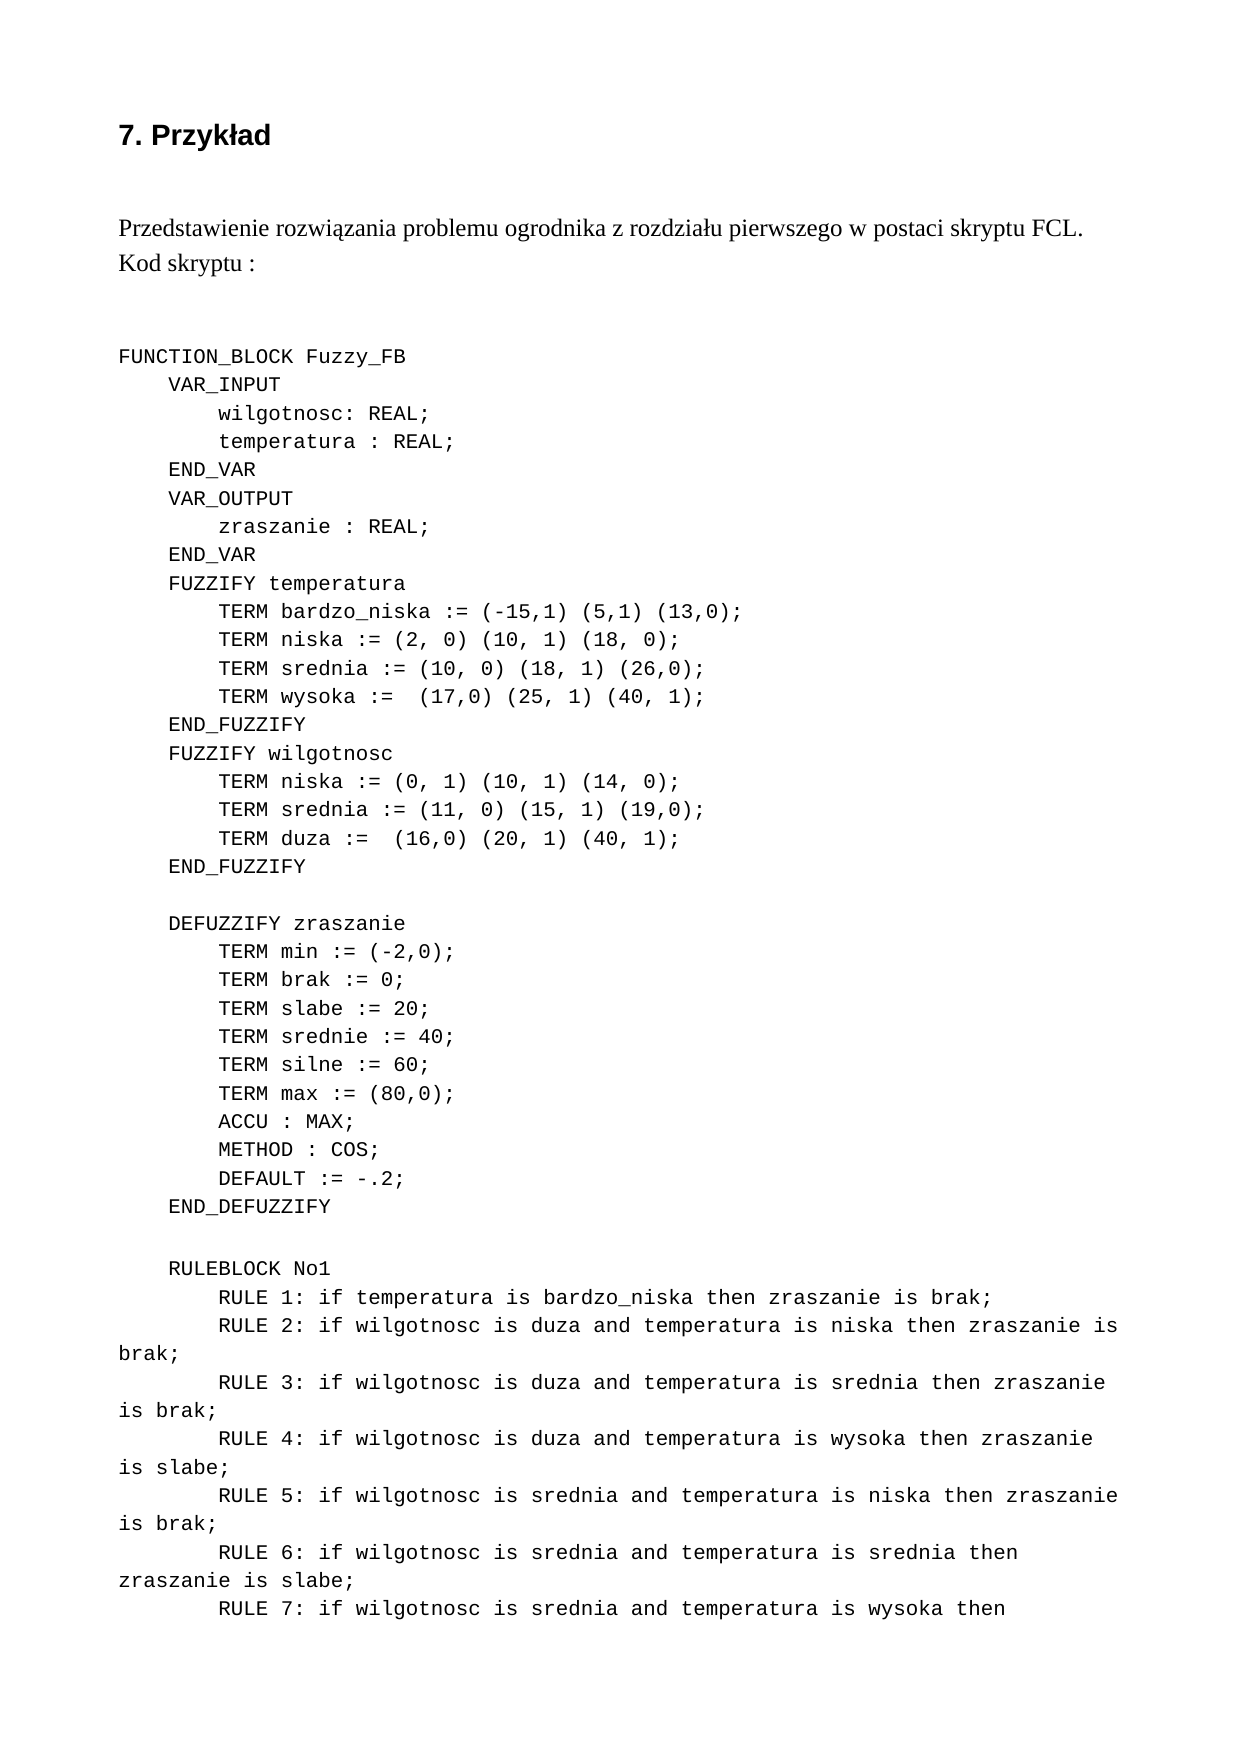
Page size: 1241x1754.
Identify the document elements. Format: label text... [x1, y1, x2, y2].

text TERM bardzo_niska := (-15,1) (5,1) (13,0); [118, 601, 1122, 625]
text END_VAR [118, 544, 1122, 568]
text RULE 1: if temperatura is bardzo_niska then zraszanie is brak; [118, 1287, 1122, 1310]
text RULE 4: if wilgotnosc is duza and temperatura is wysoka then zraszanie is slabe; [118, 1428, 1122, 1480]
text TERM silne := 60; [118, 1054, 1122, 1078]
text Przedstawienie rozwiązania problemu ogrodnika z rozdziału pierwszego w postaci skryptu FCL. Kod skryptu : [118, 213, 1122, 277]
text FUZZIFY wilgotnosc [118, 743, 1122, 766]
text TERM max := (80,0); [118, 1083, 1122, 1106]
text DEFUZZIFY zraszanie [118, 913, 1122, 936]
text TERM srednia := (11, 0) (15, 1) (19,0); [118, 799, 1122, 823]
text VAR_INPUT [118, 374, 1122, 398]
text RULE 2: if wilgotnosc is duza and temperatura is niska then zraszanie is brak; [118, 1315, 1122, 1367]
text temperatura : REAL; [118, 431, 1122, 455]
text TERM slabe := 20; [118, 998, 1122, 1021]
text RULE 6: if wilgotnosc is srednia and temperatura is srednia then zraszanie is slabe; [118, 1542, 1122, 1594]
text RULE 3: if wilgotnosc is duza and temperatura is srednia then zraszanie is brak; [118, 1372, 1122, 1424]
text TERM wysoka := (17,0) (25, 1) (40, 1); [118, 686, 1122, 710]
text RULEBLOCK No1 [118, 1258, 1122, 1282]
text zraszanie : REAL; [118, 516, 1122, 540]
text ACCU : MAX; [118, 1111, 1122, 1135]
text FUZZIFY temperatura [118, 573, 1122, 596]
text TERM brak := 0; [118, 969, 1122, 993]
text END_DEFUZZIFY [118, 1196, 1122, 1220]
text TERM niska := (2, 0) (10, 1) (18, 0); [118, 629, 1122, 653]
text VAR_OUTPUT [118, 488, 1122, 511]
text TERM min := (-2,0); [118, 941, 1122, 965]
text TERM srednia := (10, 0) (18, 1) (26,0); [118, 658, 1122, 681]
text TERM duza := (16,0) (20, 1) (40, 1); [118, 828, 1122, 851]
subtitle 7. Przykład [118, 118, 1122, 152]
text TERM srednie := 40; [118, 1026, 1122, 1050]
text METHOD : COS; [118, 1139, 1122, 1163]
text END_FUZZIFY [118, 714, 1122, 738]
text wilgotnosc: REAL; [118, 403, 1122, 426]
text RULE 5: if wilgotnosc is srednia and temperatura is niska then zraszanie is brak; [118, 1485, 1122, 1537]
text END_VAR [118, 459, 1122, 483]
text RULE 7: if wilgotnosc is srednia and temperatura is wysoka then [118, 1598, 1122, 1622]
text TERM niska := (0, 1) (10, 1) (14, 0); [118, 771, 1122, 795]
text FUNCTION_BLOCK Fuzzy_FB [118, 346, 1122, 370]
text DEFAULT := -.2; [118, 1168, 1122, 1191]
text END_FUZZIFY [118, 856, 1122, 880]
